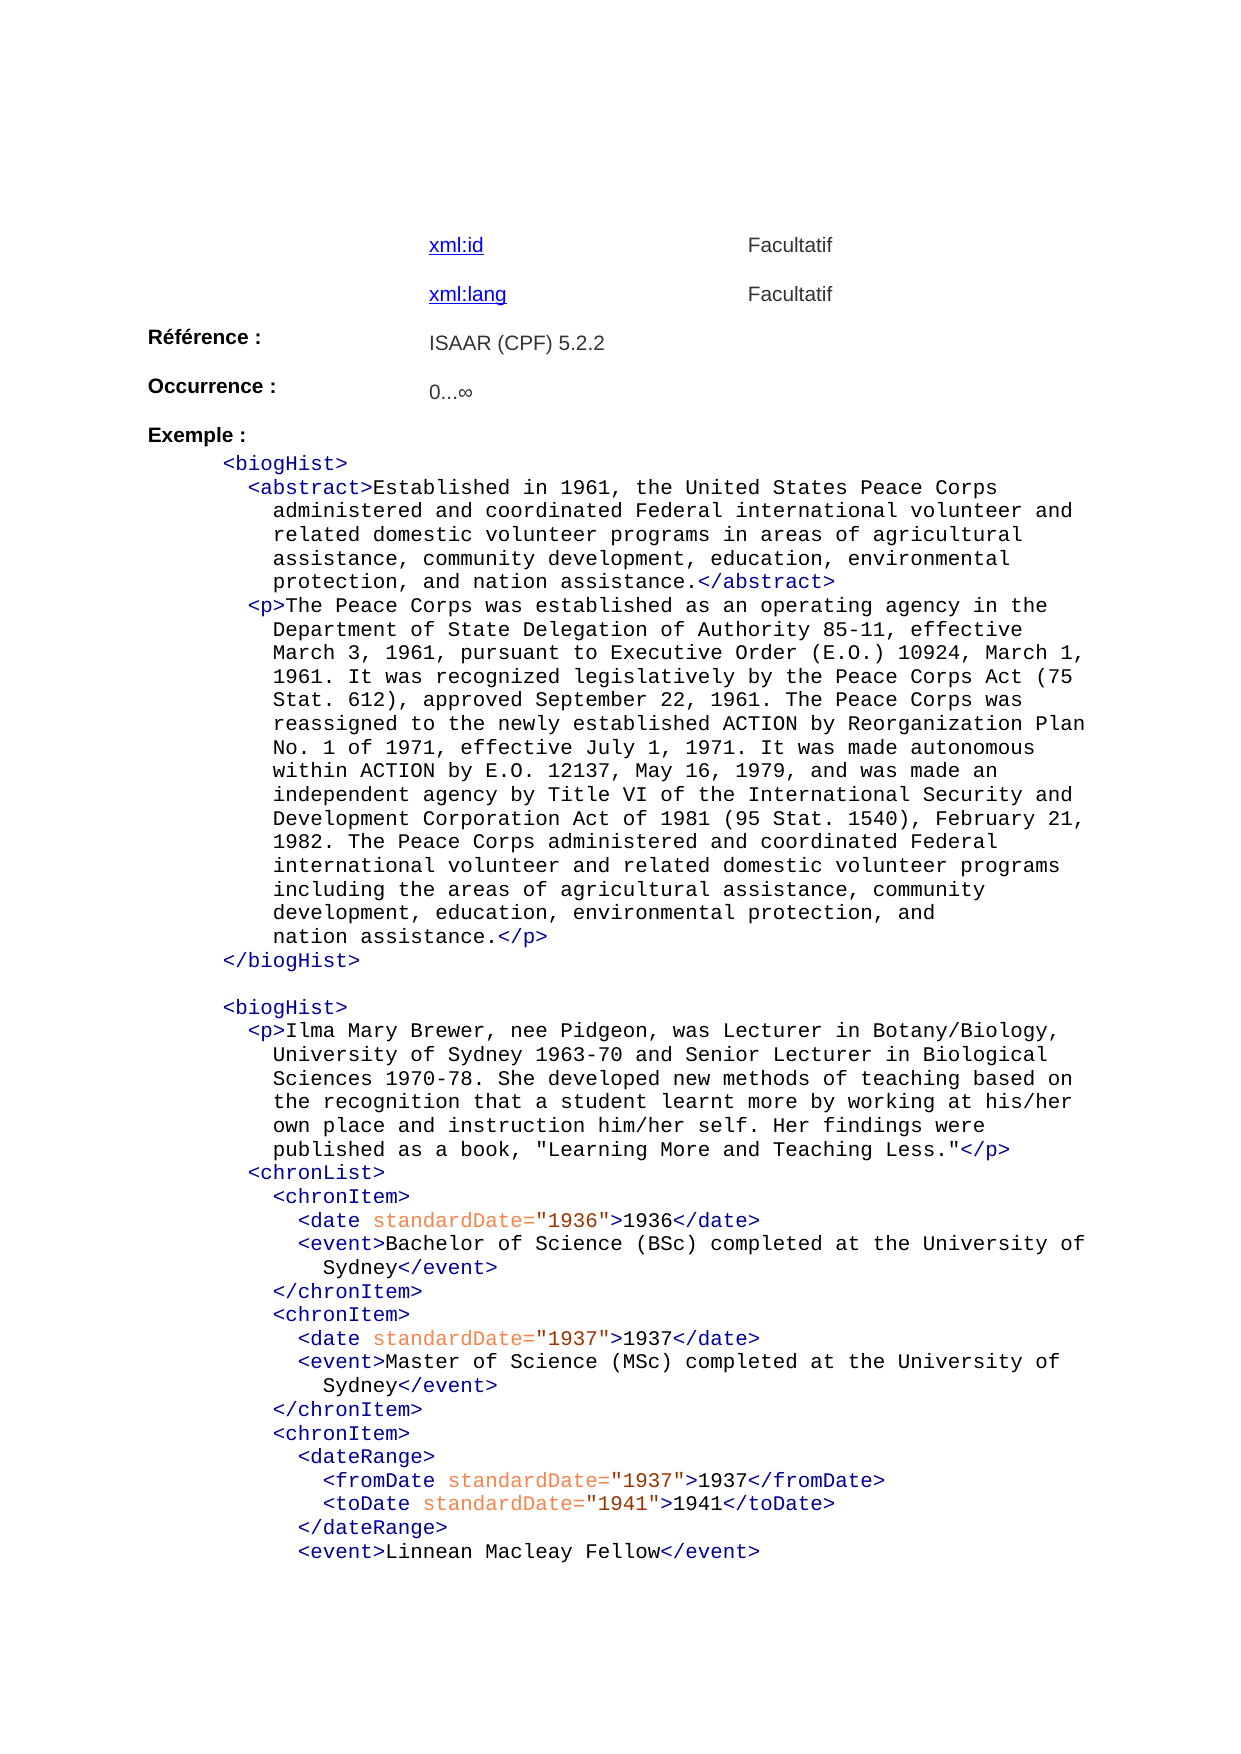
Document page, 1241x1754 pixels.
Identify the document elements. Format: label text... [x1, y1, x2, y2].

text University of Sydney 1963-70 and Senior Lecturer in Biological [148, 1044, 1092, 1068]
table_cell 0...∞ [429, 368, 1085, 417]
text the recognition that a student learnt more by working at his/her [148, 1091, 1092, 1115]
text Department of State Delegation of Authority 85-11, effective [148, 618, 1092, 642]
text Development Corporation Act of 1981 (95 Stat. 1540), February 21, [148, 808, 1092, 831]
table_cell xml:lang [429, 270, 748, 319]
text No. 1 of 1971, effective July 1, 1971. It was made autonomous [148, 737, 1092, 760]
text Sciences 1970-78. She developed new methods of teaching based on [148, 1068, 1092, 1091]
text <biogHist> <p>Ilma Mary Brewer, nee Pidgeon, was Lecturer in Botany/Biology, [148, 997, 1092, 1044]
text published as a book, "Learning More and Teaching Less."</p> <chronList> <chronItem> <date standardDate="1936">1936</date> <event>Bachelor of Science (BSc) completed at the University of [148, 1139, 1092, 1257]
text Sydney</event> </chronItem> <chronItem> <dateRange> <fromDate standardDate="1937">1937</fromDate> <toDate standardDate="1941">1941</toDate> </dateRange> <event>Linnean Macleay Fellow</event> [148, 1375, 1092, 1564]
text administered and coordinated Federal international volunteer and [148, 500, 1092, 524]
text development, education, environmental protection, and nation assistance.</p> </biogHist> [148, 902, 1092, 973]
table_cell [148, 172, 429, 221]
table_cell [148, 221, 429, 270]
text including the areas of agricultural assistance, community [148, 879, 1092, 902]
table_cell [748, 172, 1085, 221]
text Stat. 612), approved September 22, 1961. The Peace Corps was [148, 689, 1092, 713]
text related domestic volunteer programs in areas of agricultural [148, 524, 1092, 548]
text within ACTION by E.O. 12137, May 16, 1979, and was made an [148, 760, 1092, 784]
text protection, and nation assistance.</abstract> <p>The Peace Corps was established as an operating agency in the [148, 571, 1092, 618]
text own place and instruction him/her self. Her findings were [148, 1115, 1092, 1139]
text international volunteer and related domestic volunteer programs [148, 855, 1092, 879]
text Exemple : [148, 423, 1092, 447]
text March 3, 1961, pursuant to Executive Order (E.O.) 10924, March 1, [148, 642, 1092, 666]
table_cell Occurrence : [148, 368, 429, 417]
text 1982. The Peace Corps administered and coordinated Federal [148, 831, 1092, 855]
table_cell [148, 270, 429, 319]
text Sydney</event> </chronItem> <chronItem> <date standardDate="1937">1937</date> <event>Master of Science (MSc) completed at the University of [148, 1257, 1092, 1375]
text assistance, community development, education, environmental [148, 548, 1092, 571]
table_cell Facultatif [748, 270, 1085, 319]
text <biogHist> <abstract>Established in 1961, the United States Peace Corps [148, 453, 1092, 500]
table_cell ISAAR (CPF) 5.2.2 [429, 319, 1085, 368]
table_cell xml:id [429, 221, 748, 270]
text reassigned to the newly established ACTION by Reorganization Plan [148, 713, 1092, 737]
text independent agency by Title VI of the International Security and [148, 784, 1092, 808]
table_cell [429, 172, 748, 221]
table_cell Référence : [148, 319, 429, 368]
table_cell Facultatif [748, 221, 1085, 270]
text 1961. It was recognized legislatively by the Peace Corps Act (75 [148, 666, 1092, 689]
